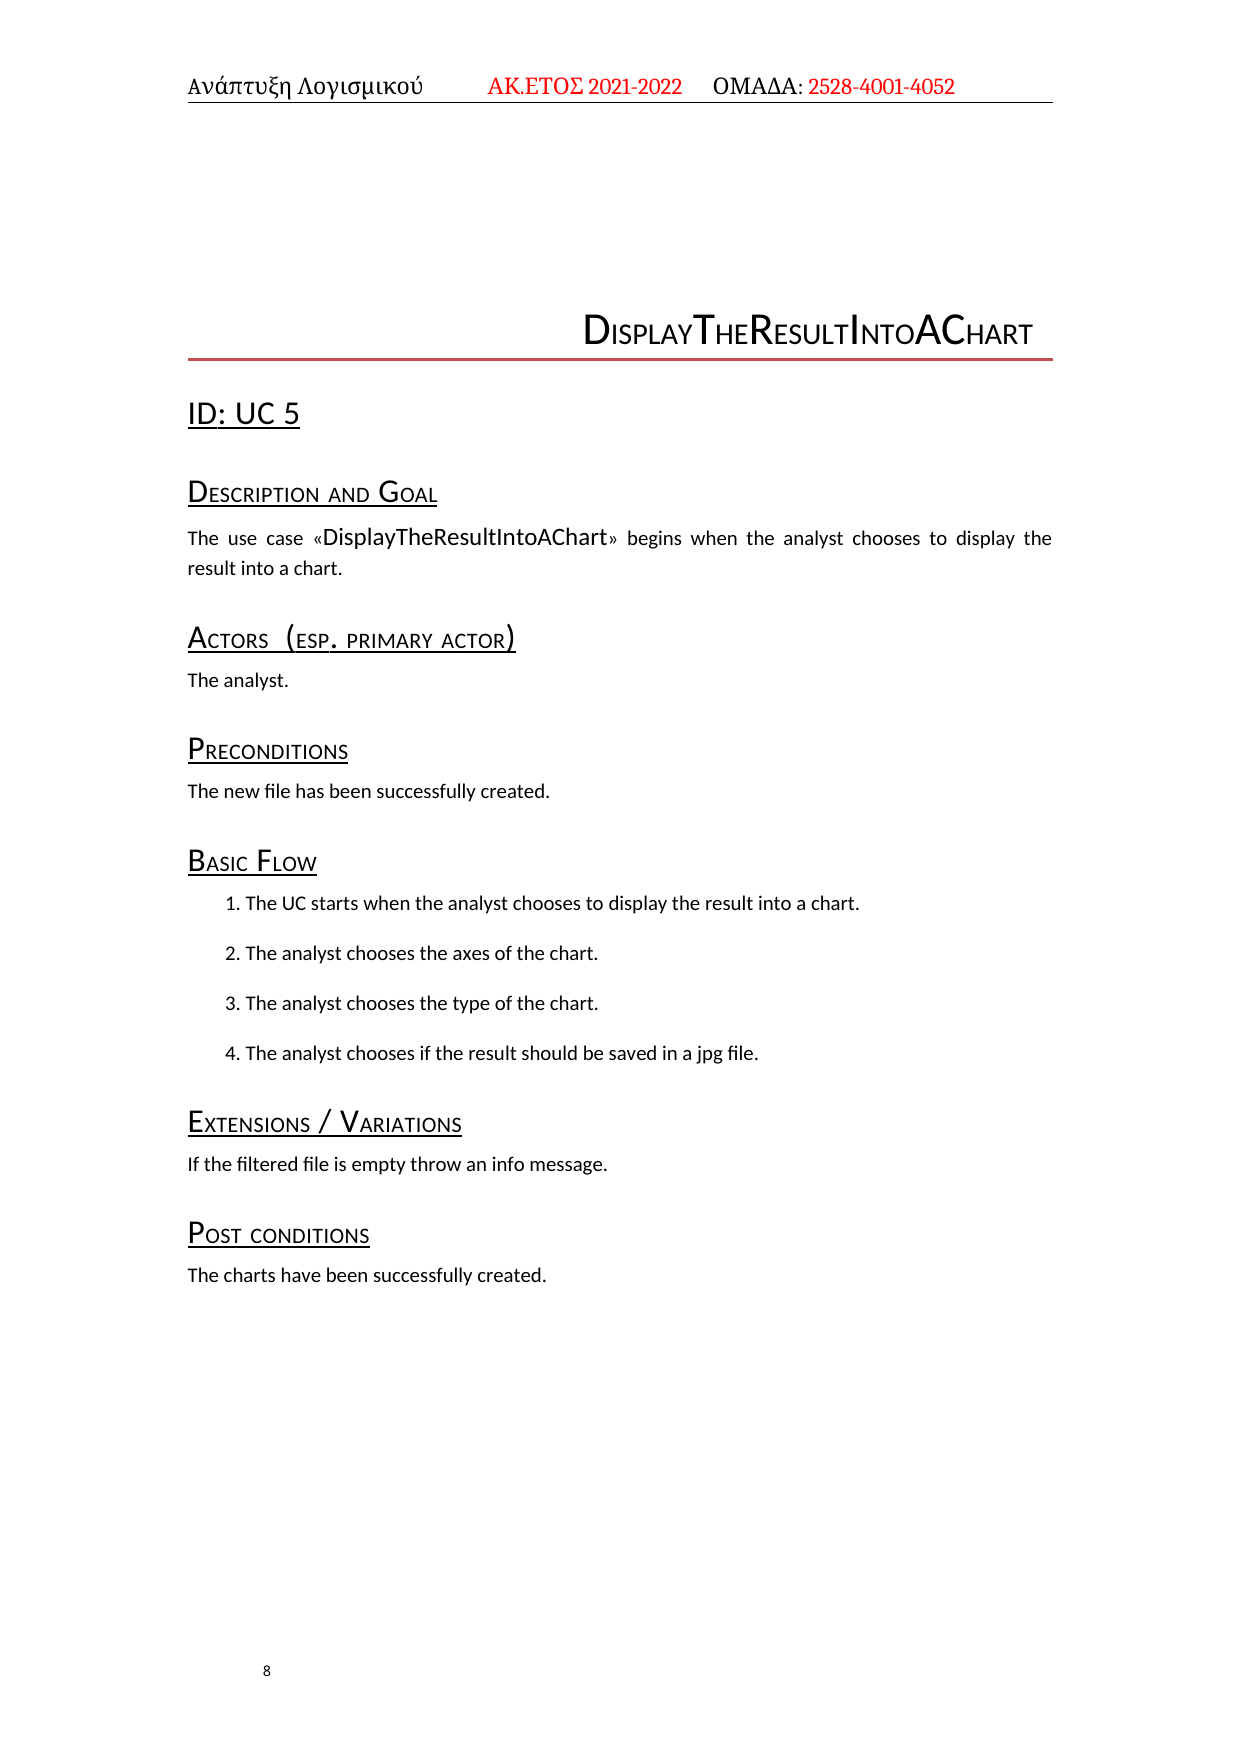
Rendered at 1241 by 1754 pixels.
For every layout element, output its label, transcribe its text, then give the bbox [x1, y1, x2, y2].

list 1. The UC starts when the analyst chooses to display the result into a chart. [187, 890, 1053, 915]
subtitle Preconditions [187, 727, 1053, 768]
subtitle Extensions / Variations [187, 1100, 1053, 1141]
subtitle Description and Goal [187, 470, 1053, 511]
text If the filtered file is empty throw an info message. [187, 1151, 1053, 1176]
title DisplayTheResultIntoAChart [187, 300, 1053, 361]
subtitle ID: UC 5 [187, 392, 1053, 433]
subtitle Post conditions [187, 1211, 1053, 1252]
text The new file has been successfully created. [187, 778, 1053, 804]
list 4. The analyst chooses if the result should be saved in a jpg file. [187, 1040, 1053, 1065]
list 3. The analyst chooses the type of the chart. [187, 990, 1053, 1015]
list 2. The analyst chooses the axes of the chart. [187, 940, 1053, 965]
subtitle Basic Flow [187, 839, 1053, 879]
subtitle Actors (esp. primary actor) [187, 616, 1053, 657]
text Τhe analyst. [187, 667, 1053, 692]
text The use case «DisplayTheResultIntoAChart» begins when the analyst chooses to display the result into a chart. [187, 521, 1053, 581]
text The charts have been successfully created. [187, 1262, 1053, 1288]
